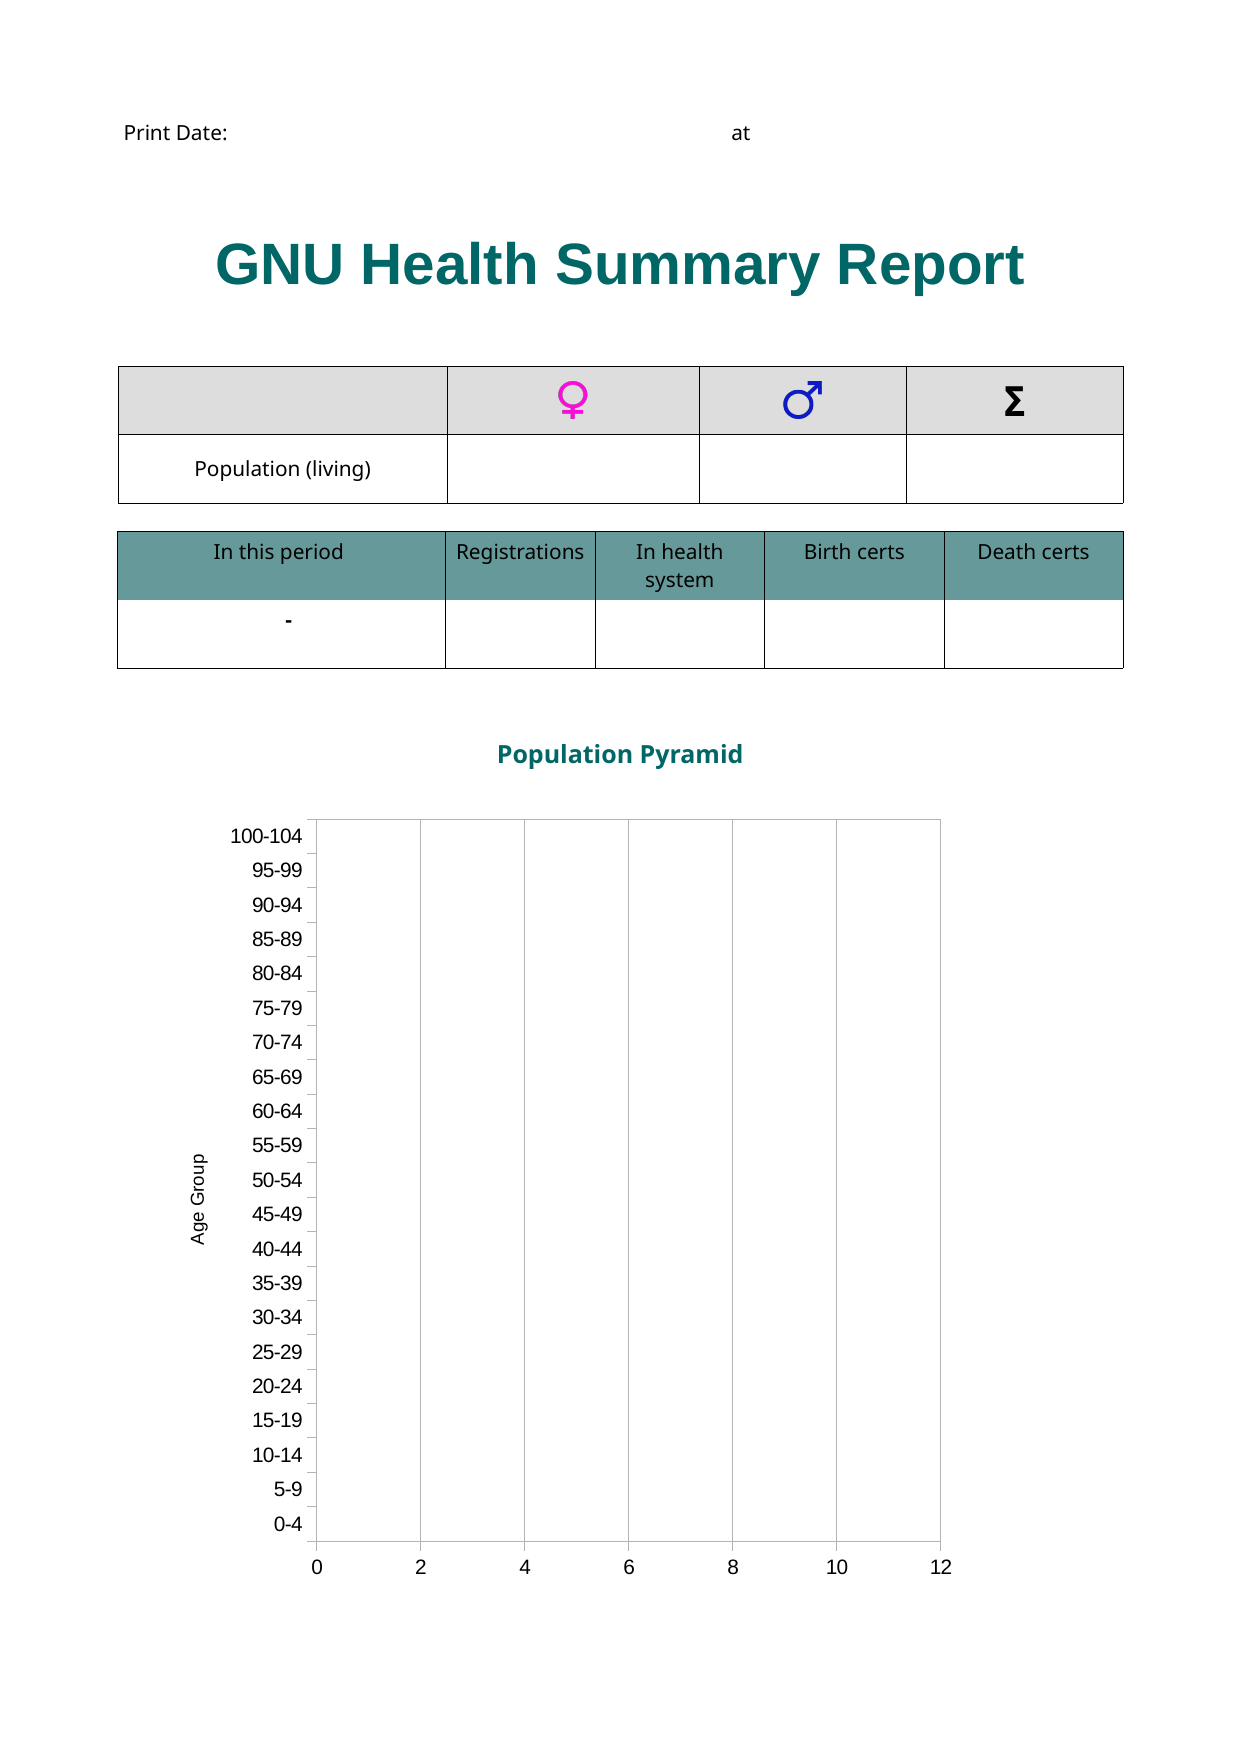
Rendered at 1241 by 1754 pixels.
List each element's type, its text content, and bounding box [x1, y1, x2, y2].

table_cell <ptotal_f> [448, 435, 699, 503]
table_header In this period [118, 532, 445, 600]
table_cell <ptotal_f + ptotal_m> [907, 435, 1123, 503]
table_header [700, 367, 906, 434]
table_header Σ [907, 367, 1123, 434]
table_cell <new_in_health_system> [596, 600, 764, 668]
table_cell <new_births> [765, 600, 944, 668]
table_header In health system [596, 532, 764, 600]
table_header [448, 367, 699, 434]
table_cell Population (living) [119, 435, 447, 503]
title GNU Health Summary Report [118, 229, 1122, 297]
table_cell <new_people> [446, 600, 595, 668]
table_cell <ptotal_m> [700, 435, 906, 503]
picture [782, 380, 823, 420]
table_cell <new_deaths> [945, 600, 1123, 668]
table_header Birth certs [765, 532, 944, 600]
table_header Death certs [945, 532, 1123, 600]
picture [556, 380, 590, 420]
table_header [119, 367, 447, 434]
text Population Pyramid [118, 736, 1122, 770]
text <if test="demographics"> [118, 309, 1122, 337]
table_cell <start_date> - <end_date> [118, 600, 445, 668]
table_header Registrations [446, 532, 595, 600]
